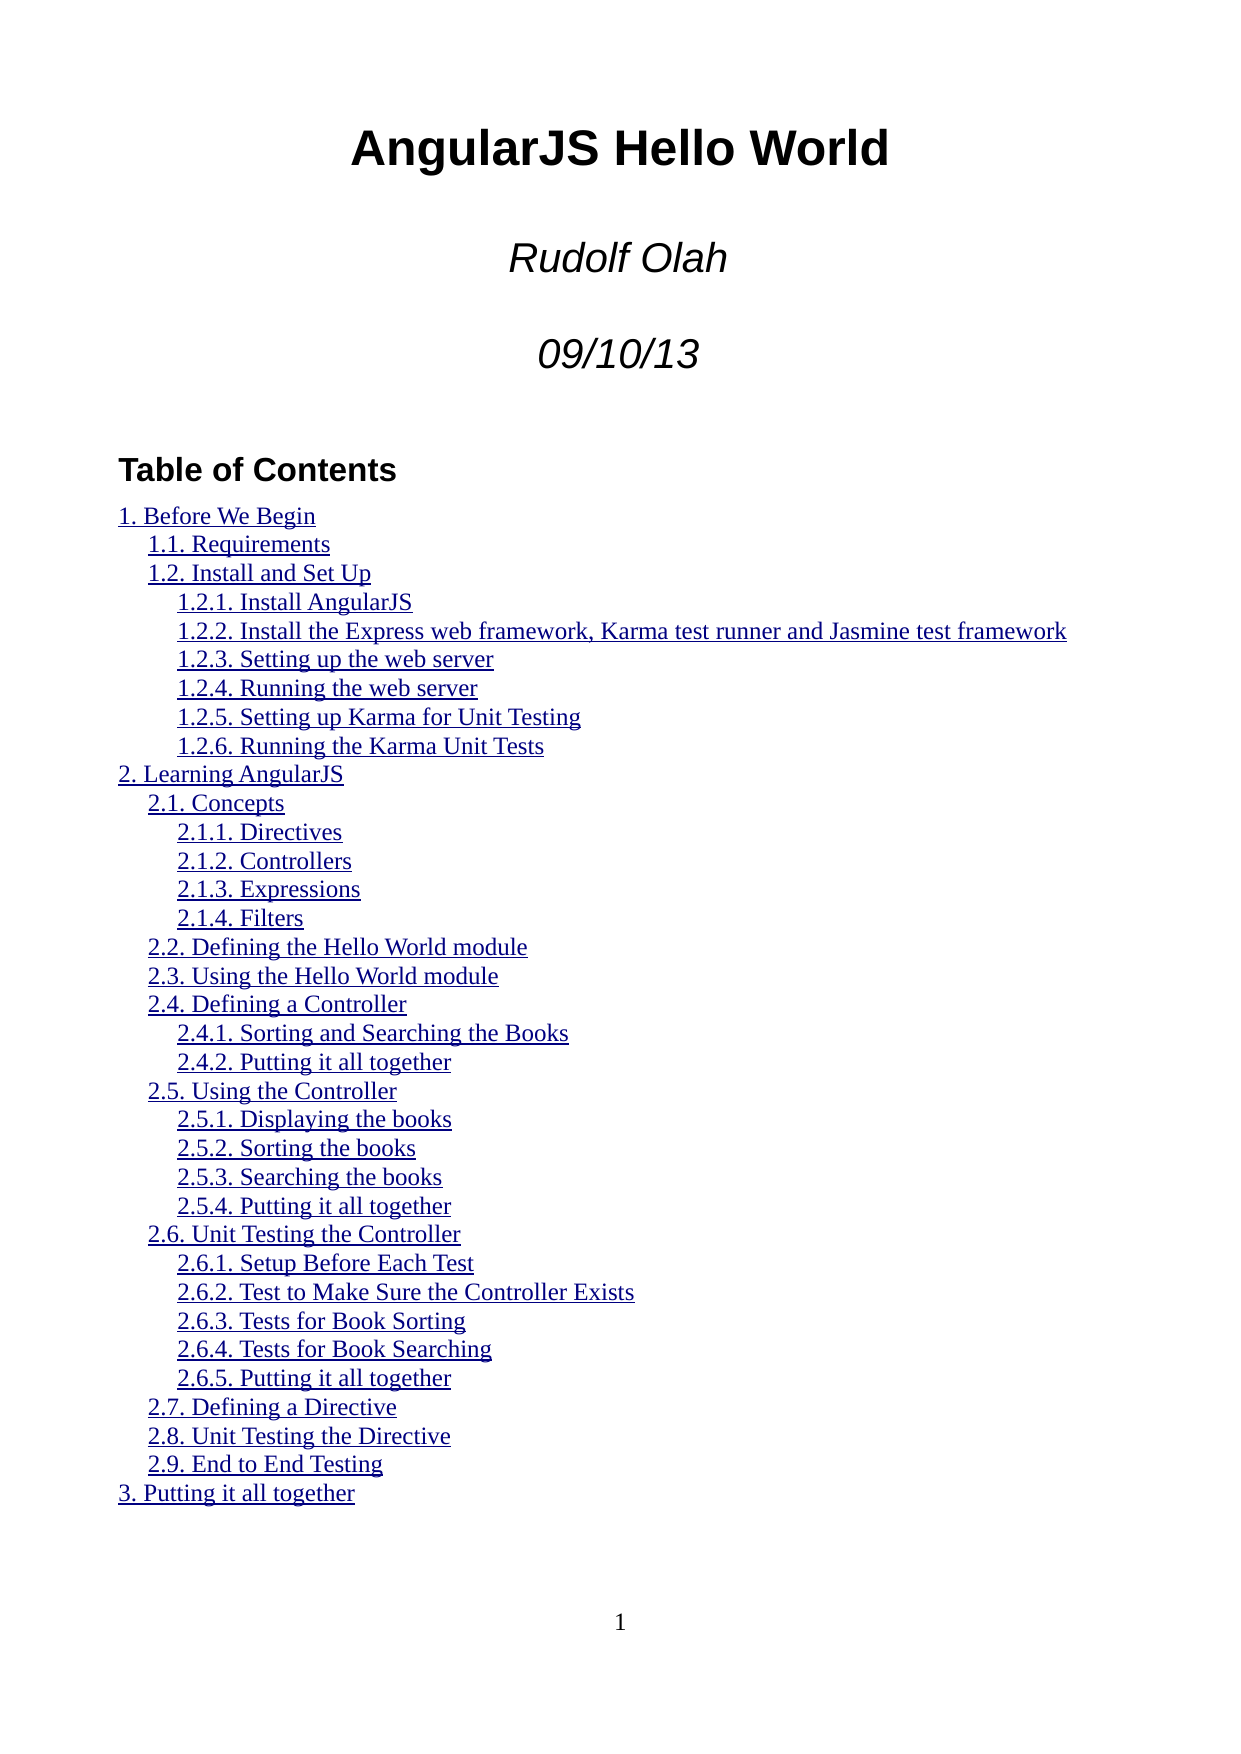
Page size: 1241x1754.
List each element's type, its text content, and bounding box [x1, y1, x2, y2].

text 2.4.2. Putting it all together [177, 1047, 1122, 1076]
text 1.2.3. Setting up the web server [177, 644, 1122, 673]
text 2.3. Using the Hello World module [148, 961, 1122, 989]
text 1. Before We Begin [118, 501, 1122, 529]
text 1.2.4. Running the web server [177, 673, 1122, 702]
text 2.8. Unit Testing the Directive [148, 1421, 1122, 1449]
text 1.2. Install and Set Up [148, 558, 1122, 587]
subtitle Rudolf Olah [118, 233, 1122, 281]
title AngularJS Hello World [118, 118, 1122, 176]
text 2.1.1. Directives [177, 817, 1122, 846]
text 2.1.2. Controllers [177, 846, 1122, 874]
text 2.6. Unit Testing the Controller [148, 1219, 1122, 1248]
text 2.4. Defining a Controller [148, 989, 1122, 1018]
text 2.5. Using the Controller [148, 1076, 1122, 1104]
text 2.4.1. Sorting and Searching the Books [177, 1018, 1122, 1047]
text 2.6.4. Tests for Book Searching [177, 1334, 1122, 1363]
text 2.5.1. Displaying the books [177, 1104, 1122, 1133]
text 2.5.4. Putting it all together [177, 1191, 1122, 1219]
text 1.1. Requirements [148, 529, 1122, 558]
subtitle 09 Oct 2013 [118, 329, 1122, 377]
text 2.6.3. Tests for Book Sorting [177, 1306, 1122, 1334]
text 2.6.1. Setup Before Each Test [177, 1248, 1122, 1277]
text 1.2.5. Setting up Karma for Unit Testing [177, 702, 1122, 731]
subtitle Table of Contents [118, 450, 1122, 488]
text 2. Learning AngularJS [118, 759, 1122, 788]
text 3. Putting it all together [118, 1478, 1122, 1507]
text 2.6.5. Putting it all together [177, 1363, 1122, 1392]
text 1.2.2. Install the Express web framework, Karma test runner and Jasmine test framework [177, 616, 1122, 644]
text 2.9. End to End Testing [148, 1449, 1122, 1478]
text 2.7. Defining a Directive [148, 1392, 1122, 1421]
text 1.2.6. Running the Karma Unit Tests [177, 731, 1122, 759]
text 2.2. Defining the Hello World module [148, 932, 1122, 961]
text 2.1. Concepts [148, 788, 1122, 817]
text 2.1.4. Filters [177, 903, 1122, 932]
text 2.6.2. Test to Make Sure the Controller Exists [177, 1277, 1122, 1306]
text 1.2.1. Install AngularJS [177, 587, 1122, 616]
text 2.5.2. Sorting the books [177, 1133, 1122, 1162]
text 2.5.3. Searching the books [177, 1162, 1122, 1191]
text 2.1.3. Expressions [177, 874, 1122, 903]
